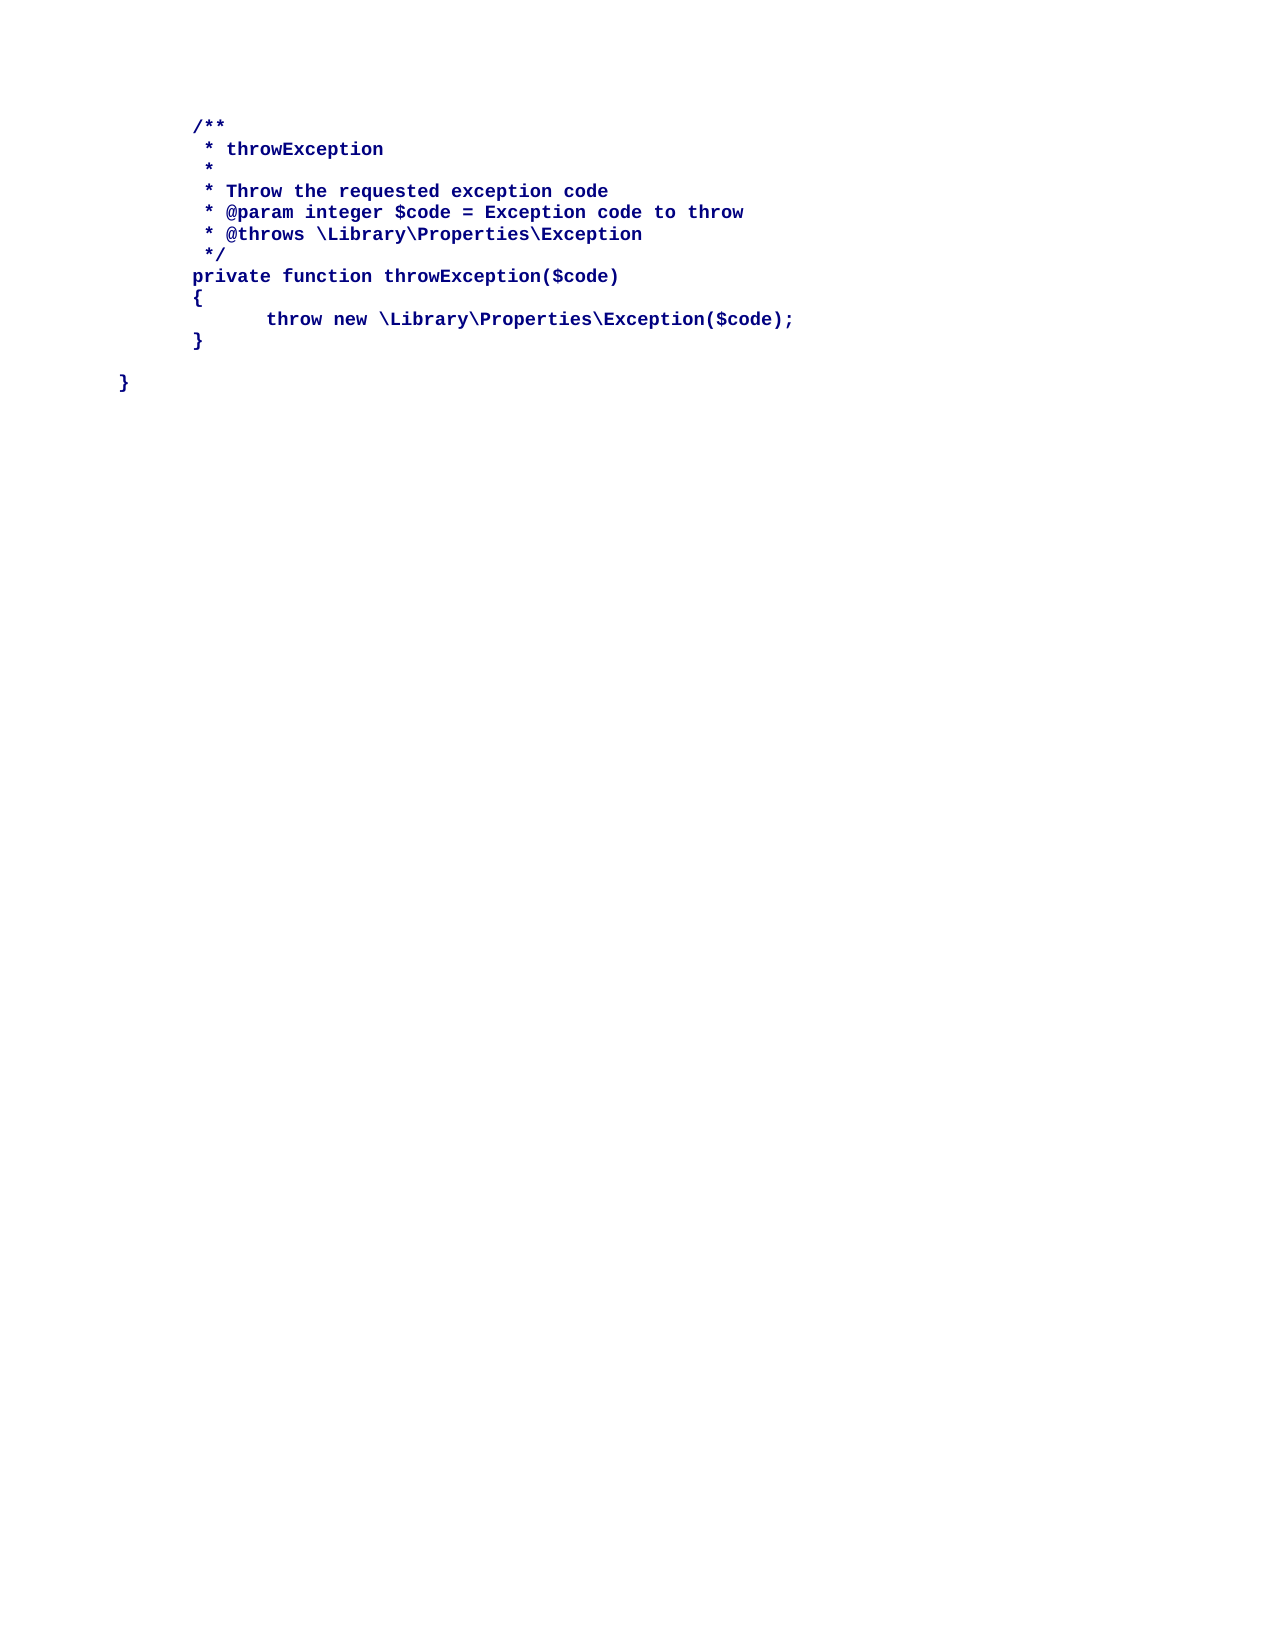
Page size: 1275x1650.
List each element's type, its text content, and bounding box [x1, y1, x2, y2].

text * [118, 161, 1157, 182]
text * @param integer $code = Exception code to throw [118, 203, 1157, 224]
text * Throw the requested exception code [118, 182, 1157, 203]
text throw new \Library\Properties\Exception($code); [118, 309, 1157, 331]
text } [118, 331, 1157, 352]
text /** [118, 118, 1157, 139]
text { [118, 288, 1157, 309]
text } [118, 373, 1157, 394]
text * @throws \Library\Properties\Exception [118, 224, 1157, 246]
text private function throwException($code) [118, 267, 1157, 288]
text */ [118, 246, 1157, 267]
text * throwException [118, 139, 1157, 161]
